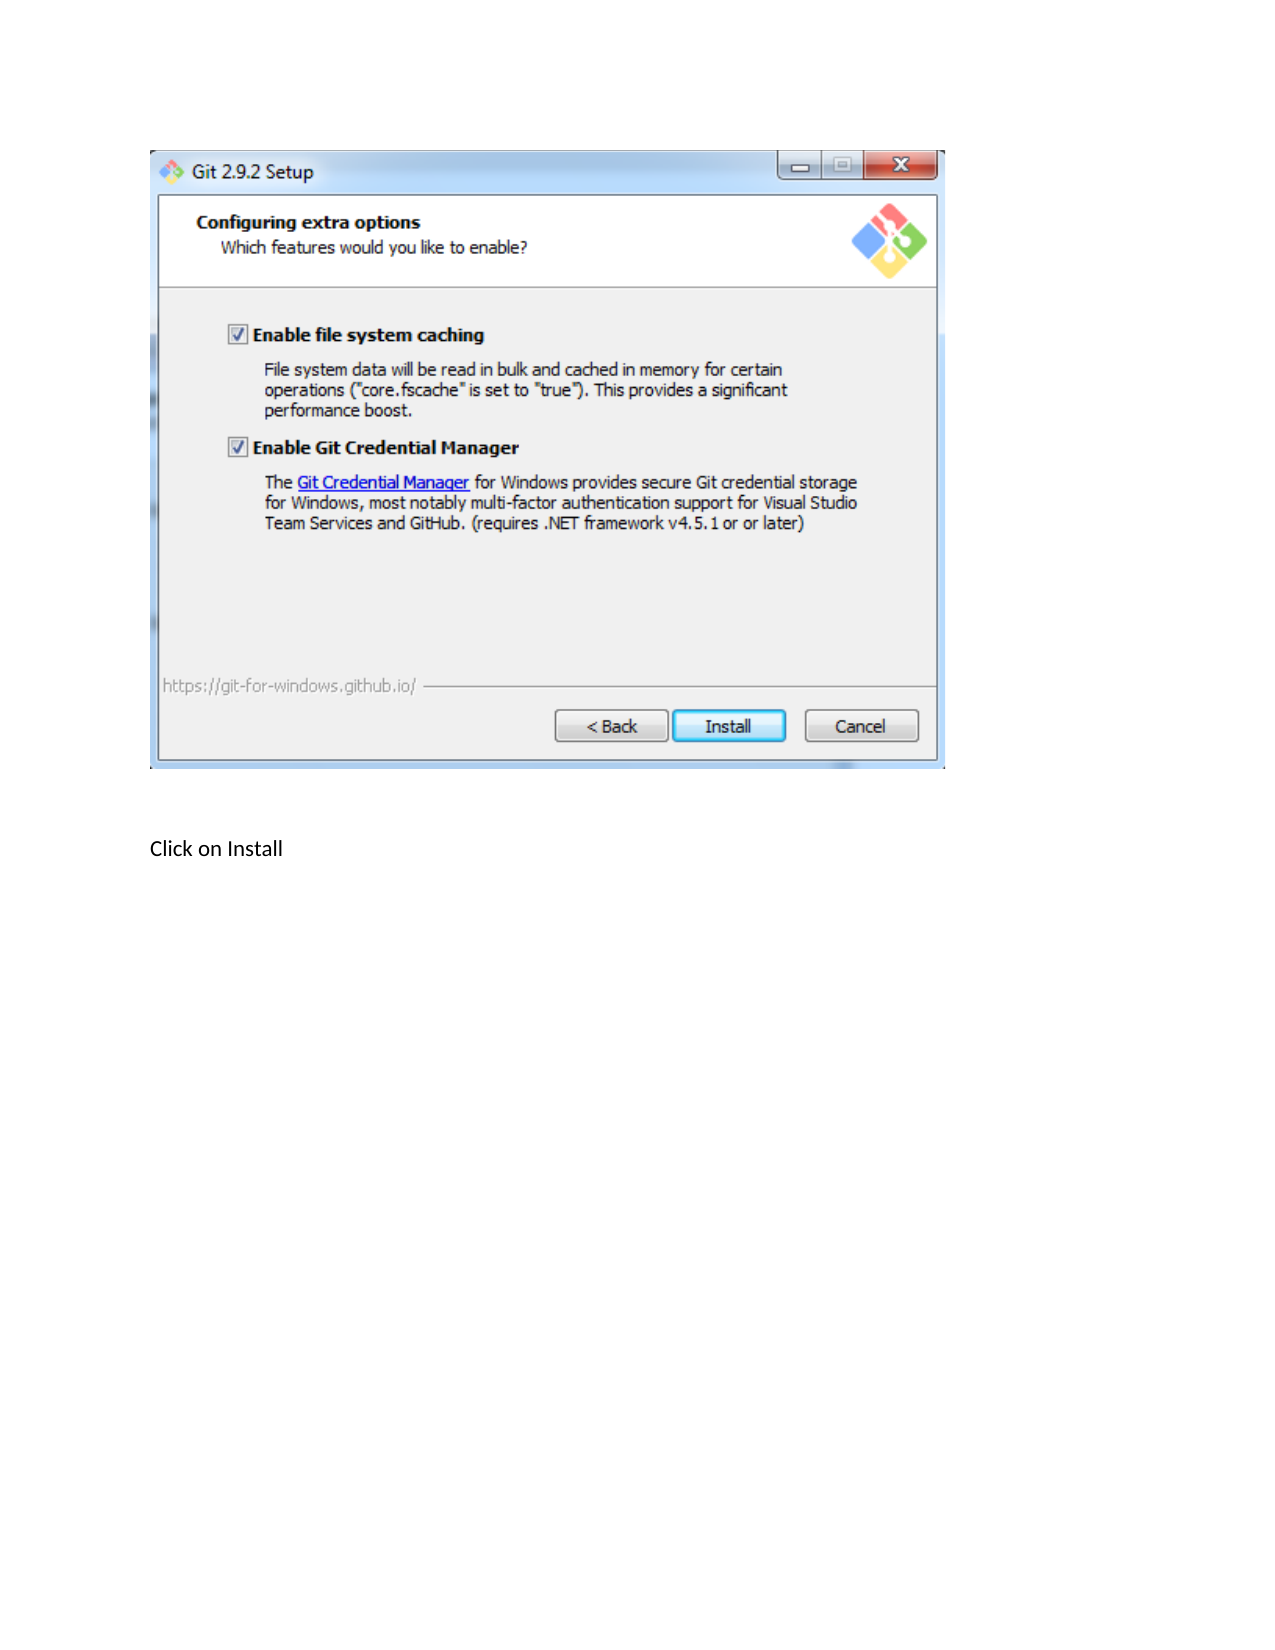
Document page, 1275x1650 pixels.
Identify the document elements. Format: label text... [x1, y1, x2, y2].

picture [150, 150, 946, 769]
text Click on Install [150, 834, 1125, 862]
